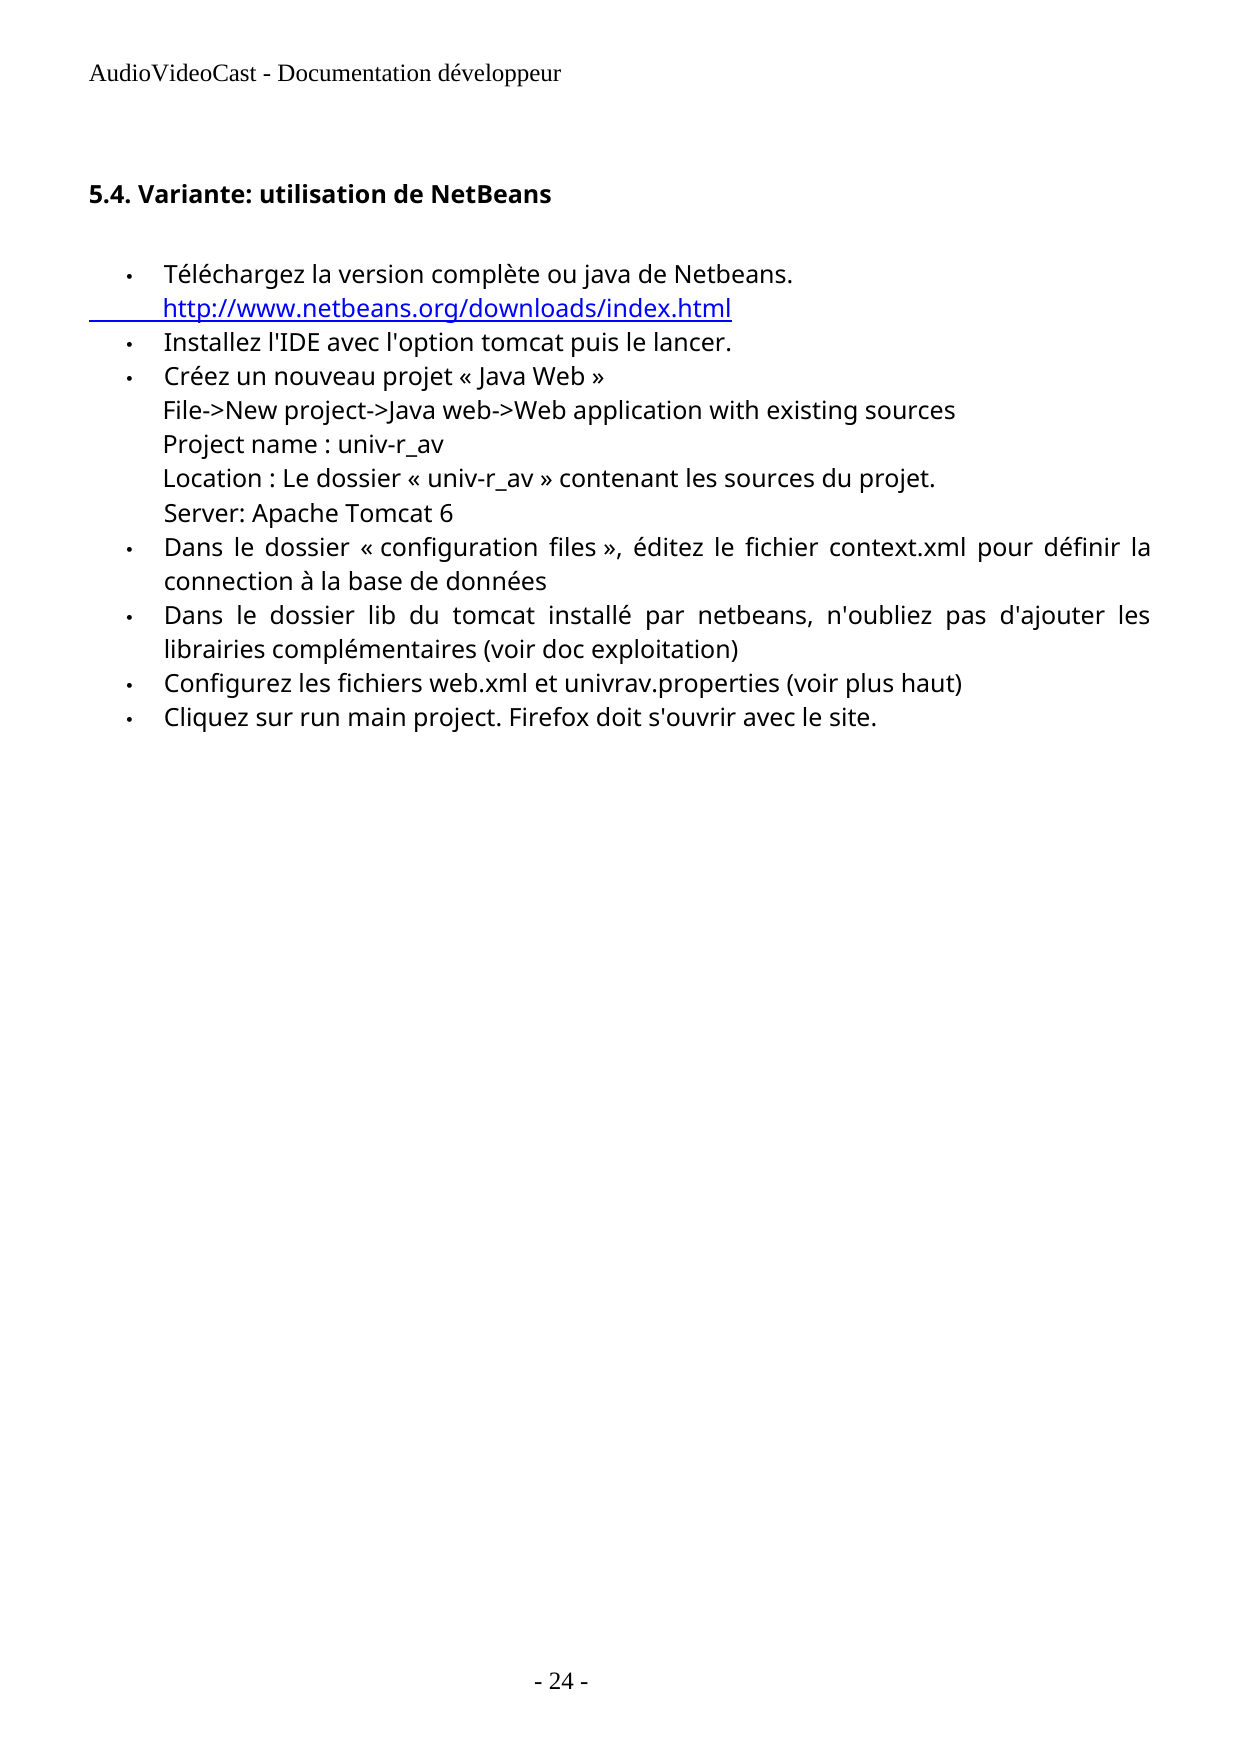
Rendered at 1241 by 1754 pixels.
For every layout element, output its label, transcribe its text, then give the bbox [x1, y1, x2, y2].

list Server: Apache Tomcat 6 [126, 495, 1152, 529]
subtitle 5.4. Variante: utilisation de NetBeans [88, 176, 1152, 210]
list Dans le dossier lib du tomcat installé par netbeans, n'oubliez pas d'ajouter les librairies complémentaires (voir doc exploitation) [126, 597, 1152, 666]
list Configurez les fichiers web.xml et univrav.properties (voir plus haut) [126, 666, 1152, 699]
text http://www.netbeans.org/downloads/index.html [88, 291, 1152, 325]
list Téléchargez la version complète ou java de Netbeans. [126, 257, 1152, 291]
list Cliquez sur run main project. Firefox doit s'ouvrir avec le site. [126, 699, 1152, 734]
text Project name : univ-r_av [88, 427, 1152, 461]
text File->New project->Java web->Web application with existing sources [88, 393, 1152, 427]
text Location : Le dossier « univ-r_av » contenant les sources du projet. [88, 461, 1152, 495]
list Installez l'IDE avec l'option tomcat puis le lancer. [126, 325, 1152, 359]
list Créez un nouveau projet « Java Web » [126, 359, 1152, 393]
list Dans le dossier « configuration files », éditez le fichier context.xml pour définir la connection à la base de données [126, 529, 1152, 597]
